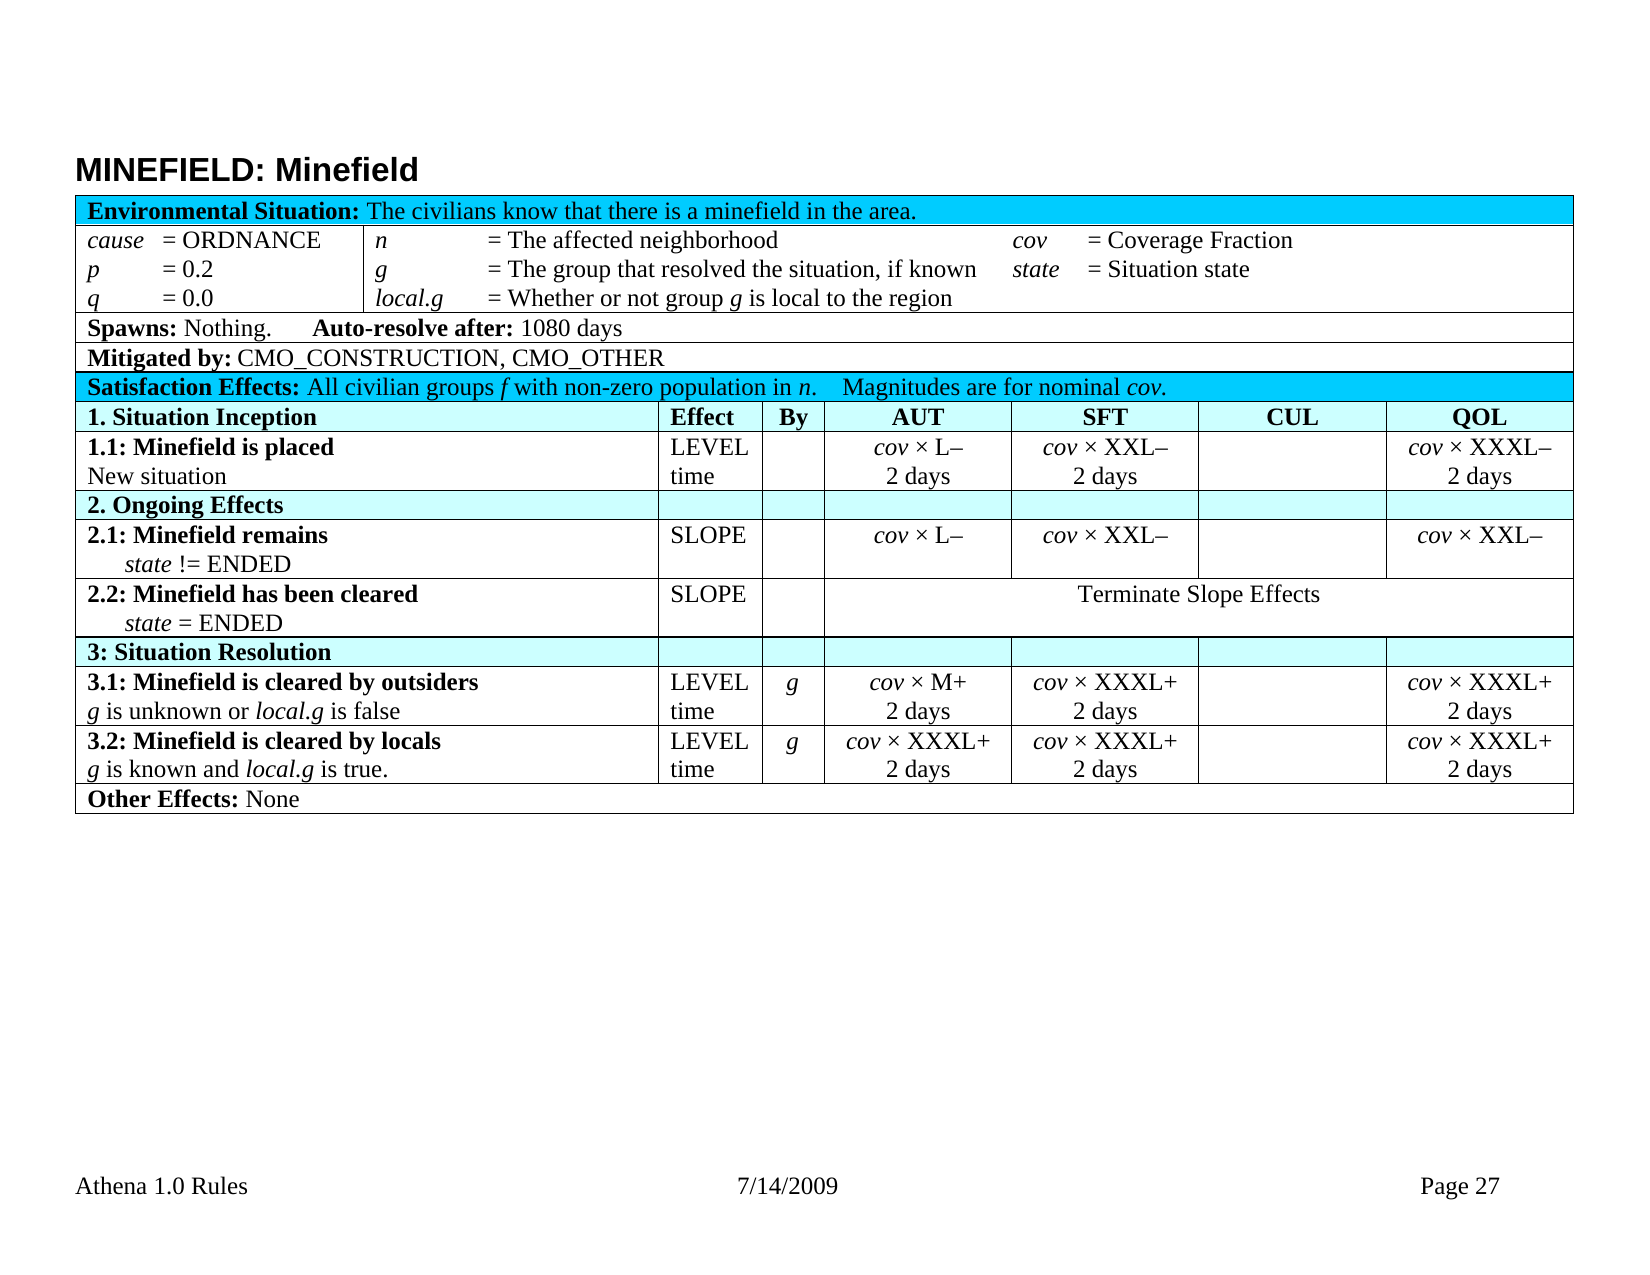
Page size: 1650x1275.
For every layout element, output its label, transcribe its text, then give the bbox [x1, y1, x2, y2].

table_cell Terminate Slope Effects [825, 579, 1573, 636]
table_cell cov × XXL– [1387, 520, 1573, 578]
table_cell [1199, 491, 1386, 519]
table_cell SFT [1012, 402, 1198, 431]
table_cell cov × XXXL+ 2 days [1012, 667, 1198, 725]
table_cell [1387, 491, 1573, 519]
table_cell LEVEL time [659, 432, 762, 489]
table_cell cov × XXXL+ 2 days [1012, 726, 1198, 783]
table_cell [1199, 726, 1386, 783]
table_cell Satisfaction Effects: All civilian groups f with non-zero population in n. Magnitudes are for nominal cov. [76, 373, 1573, 401]
table_cell [763, 520, 824, 578]
table_cell 3: Situation Resolution [76, 638, 658, 666]
table_cell [1199, 667, 1386, 725]
table_cell QOL [1387, 402, 1573, 431]
table_cell 2.1: Minefield remains state != ENDED [76, 520, 658, 578]
table_cell AUT [825, 402, 1011, 431]
table_cell [1387, 638, 1573, 666]
table_cell By [763, 402, 824, 431]
table_cell [825, 638, 1011, 666]
table_cell [763, 432, 824, 489]
table_cell cov × L– 2 days [825, 432, 1011, 489]
table_cell 1.1: Minefield is placed New situation [76, 432, 658, 489]
table_cell [659, 491, 762, 519]
table_cell cov × M+ 2 days [825, 667, 1011, 725]
table_cell cov × XXXL+ 2 days [1387, 667, 1573, 725]
table_cell [763, 491, 824, 519]
table_cell LEVEL time [659, 726, 762, 783]
table_cell [763, 638, 824, 666]
table_cell cause = ORDNANCE p = 0.2 q = 0.0 [76, 226, 363, 312]
table_cell cov × XXL– 2 days [1012, 432, 1198, 489]
table_cell Other Effects: None [76, 784, 1573, 813]
table_cell 3.2: Minefield is cleared by locals g is known and local.g is true. [76, 726, 658, 783]
table_cell 3.1: Minefield is cleared by outsiders g is unknown or local.g is false [76, 667, 658, 725]
table_cell SLOPE [659, 579, 762, 636]
table_cell cov × XXXL+ 2 days [825, 726, 1011, 783]
table_cell [1199, 432, 1386, 489]
table_cell cov × XXXL+ 2 days [1387, 726, 1573, 783]
table_cell SLOPE [659, 520, 762, 578]
table_cell LEVEL time [659, 667, 762, 725]
table_cell Mitigated by: CMO_CONSTRUCTION, CMO_OTHER [76, 343, 1573, 371]
table_header Environmental Situation: The civilians know that there is a minefield in the area. [76, 196, 1573, 224]
table_cell Effect [659, 402, 762, 431]
table_cell n = The affected neighborhood cov = Coverage Fraction g = The group that resolved the situation, if known state = Situation state local.g = Whether or not group g is local to the region [364, 226, 1573, 312]
table_cell [763, 579, 824, 636]
table_cell 2. Ongoing Effects [76, 491, 658, 519]
table_cell CUL [1199, 402, 1386, 431]
table_cell cov × XXL– [1012, 520, 1198, 578]
table_cell 2.2: Minefield has been cleared state = ENDED [76, 579, 658, 636]
table_cell cov × XXXL– 2 days [1387, 432, 1573, 489]
table_cell [825, 491, 1011, 519]
table_cell [1012, 491, 1198, 519]
table_cell Spawns: Nothing. Auto-resolve after: 1080 days [76, 313, 1573, 342]
table_cell g [763, 667, 824, 725]
table_cell [1199, 520, 1386, 578]
table_cell g [763, 726, 824, 783]
table_cell cov × L– [825, 520, 1011, 578]
table_cell [1012, 638, 1198, 666]
table_cell [1199, 638, 1386, 666]
table_cell 1. Situation Inception [76, 402, 658, 431]
text MINEFIELD: Minefield [75, 150, 1575, 188]
table_cell [659, 638, 762, 666]
